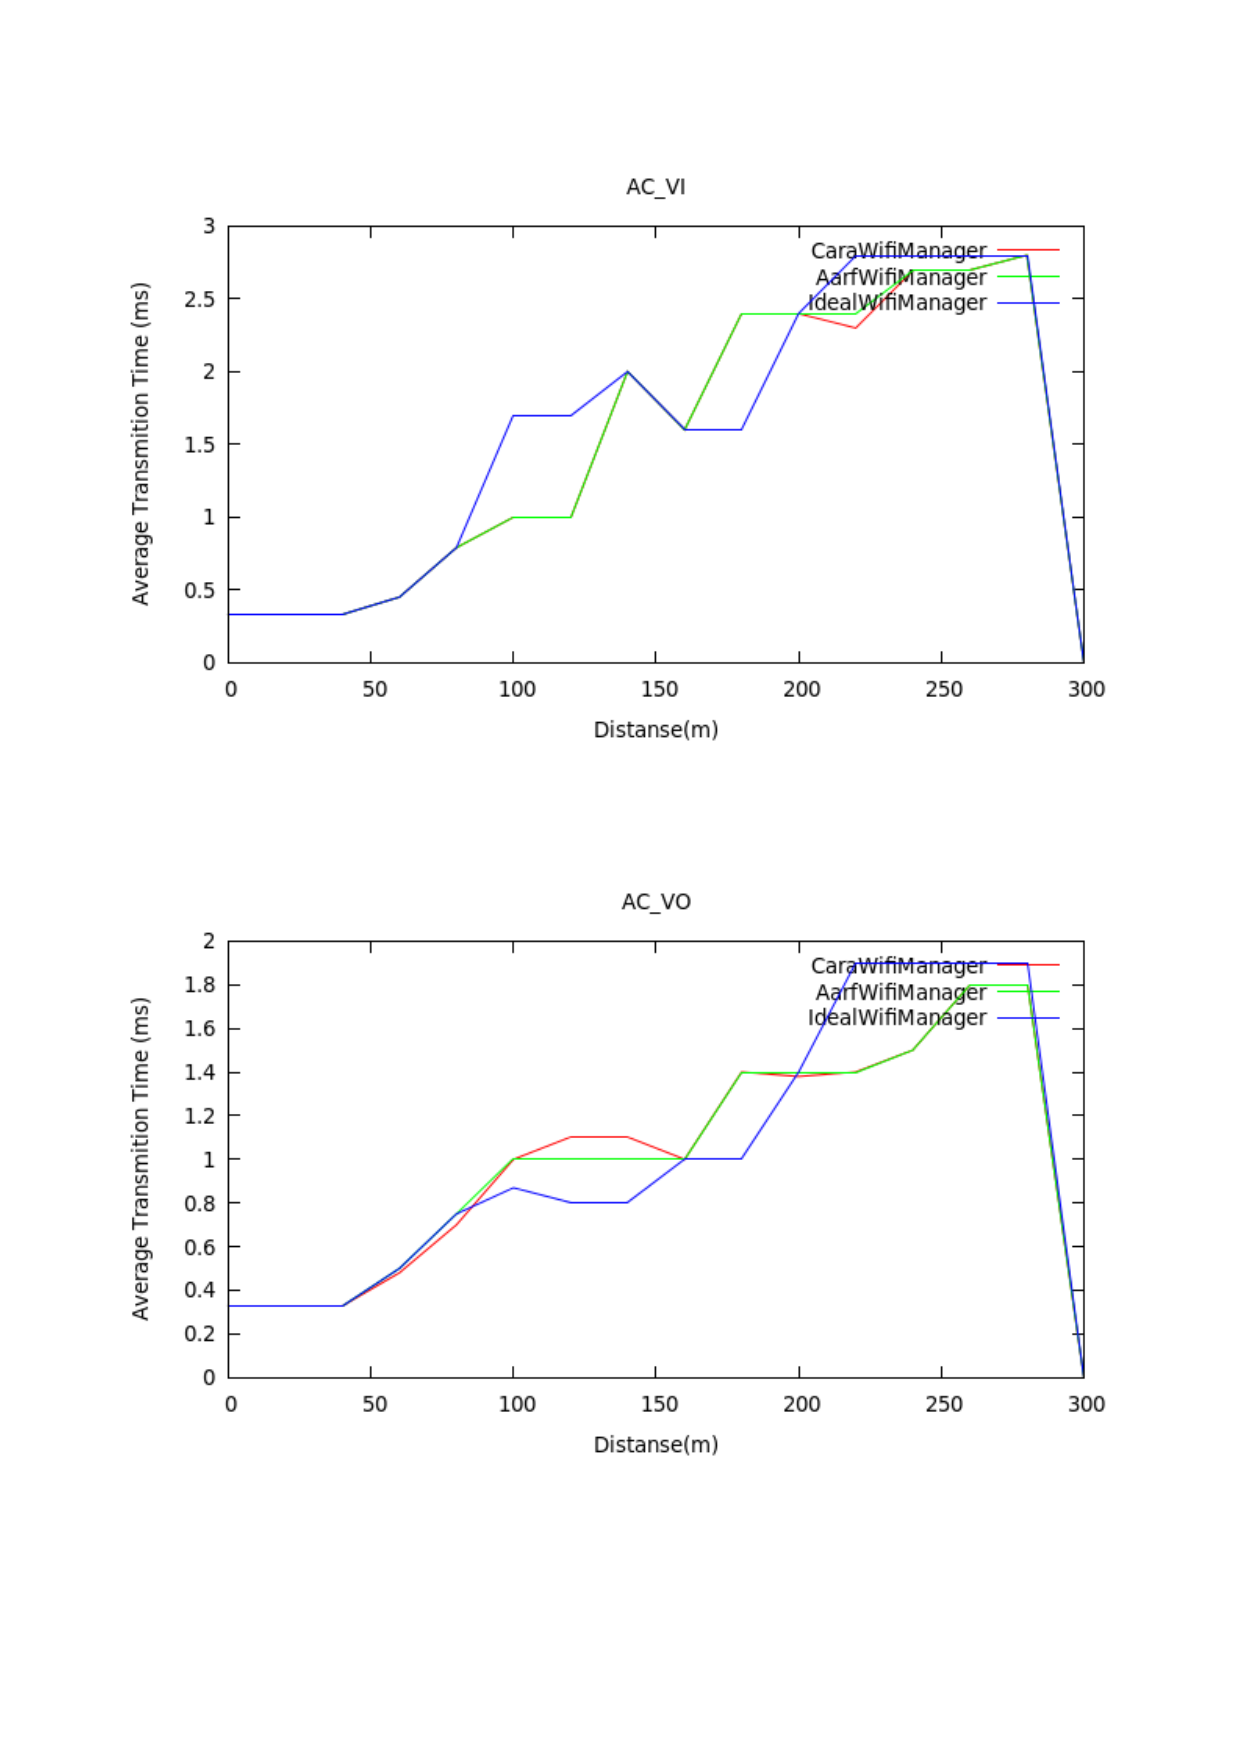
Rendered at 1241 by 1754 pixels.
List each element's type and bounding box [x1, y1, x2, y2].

picture [120, 861, 1121, 1462]
picture [120, 146, 1121, 747]
